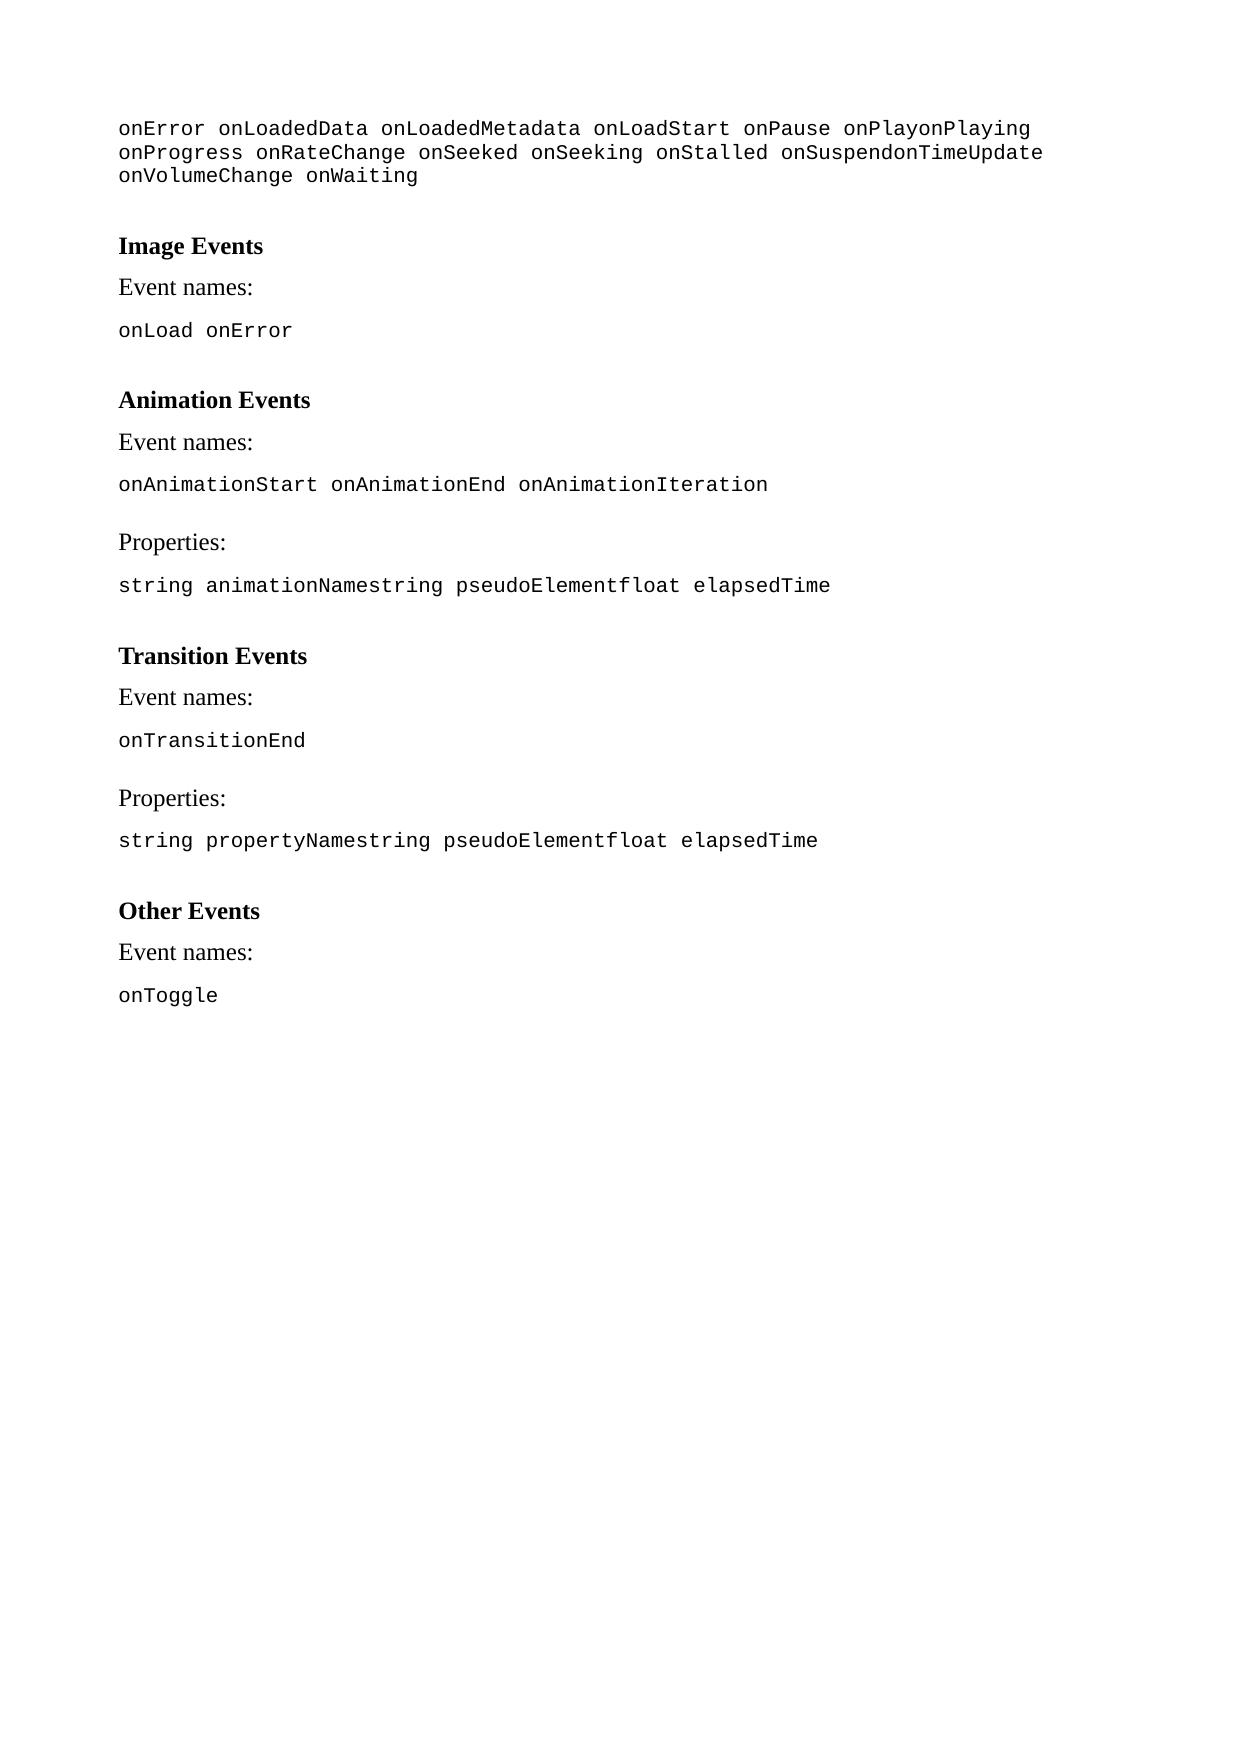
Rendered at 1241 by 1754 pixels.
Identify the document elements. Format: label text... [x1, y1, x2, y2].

text Event names: [118, 427, 1122, 456]
subtitle Transition Events [118, 641, 1122, 669]
subtitle Animation Events [118, 386, 1122, 414]
text onAnimationStart onAnimationEnd onAnimationIteration [118, 474, 1122, 498]
subtitle Image Events [118, 231, 1122, 260]
text Properties: [118, 783, 1122, 811]
text Event names: [118, 937, 1122, 966]
text Properties: [118, 527, 1122, 556]
subtitle Other Events [118, 896, 1122, 925]
text onToggle [118, 985, 1122, 1008]
text onError onLoadedData onLoadedMetadata onLoadStart onPause onPlayonPlaying onProgress onRateChange onSeeked onSeeking onStalled onSuspendonTimeUpdate onVolumeChange onWaiting [118, 118, 1122, 189]
text Event names: [118, 682, 1122, 711]
text Event names: [118, 272, 1122, 301]
text onTransitionEnd [118, 729, 1122, 753]
text string propertyNamestring pseudoElementfloat elapsedTime [118, 830, 1122, 854]
text onLoad onError [118, 320, 1122, 343]
text string animationNamestring pseudoElementfloat elapsedTime [118, 575, 1122, 599]
